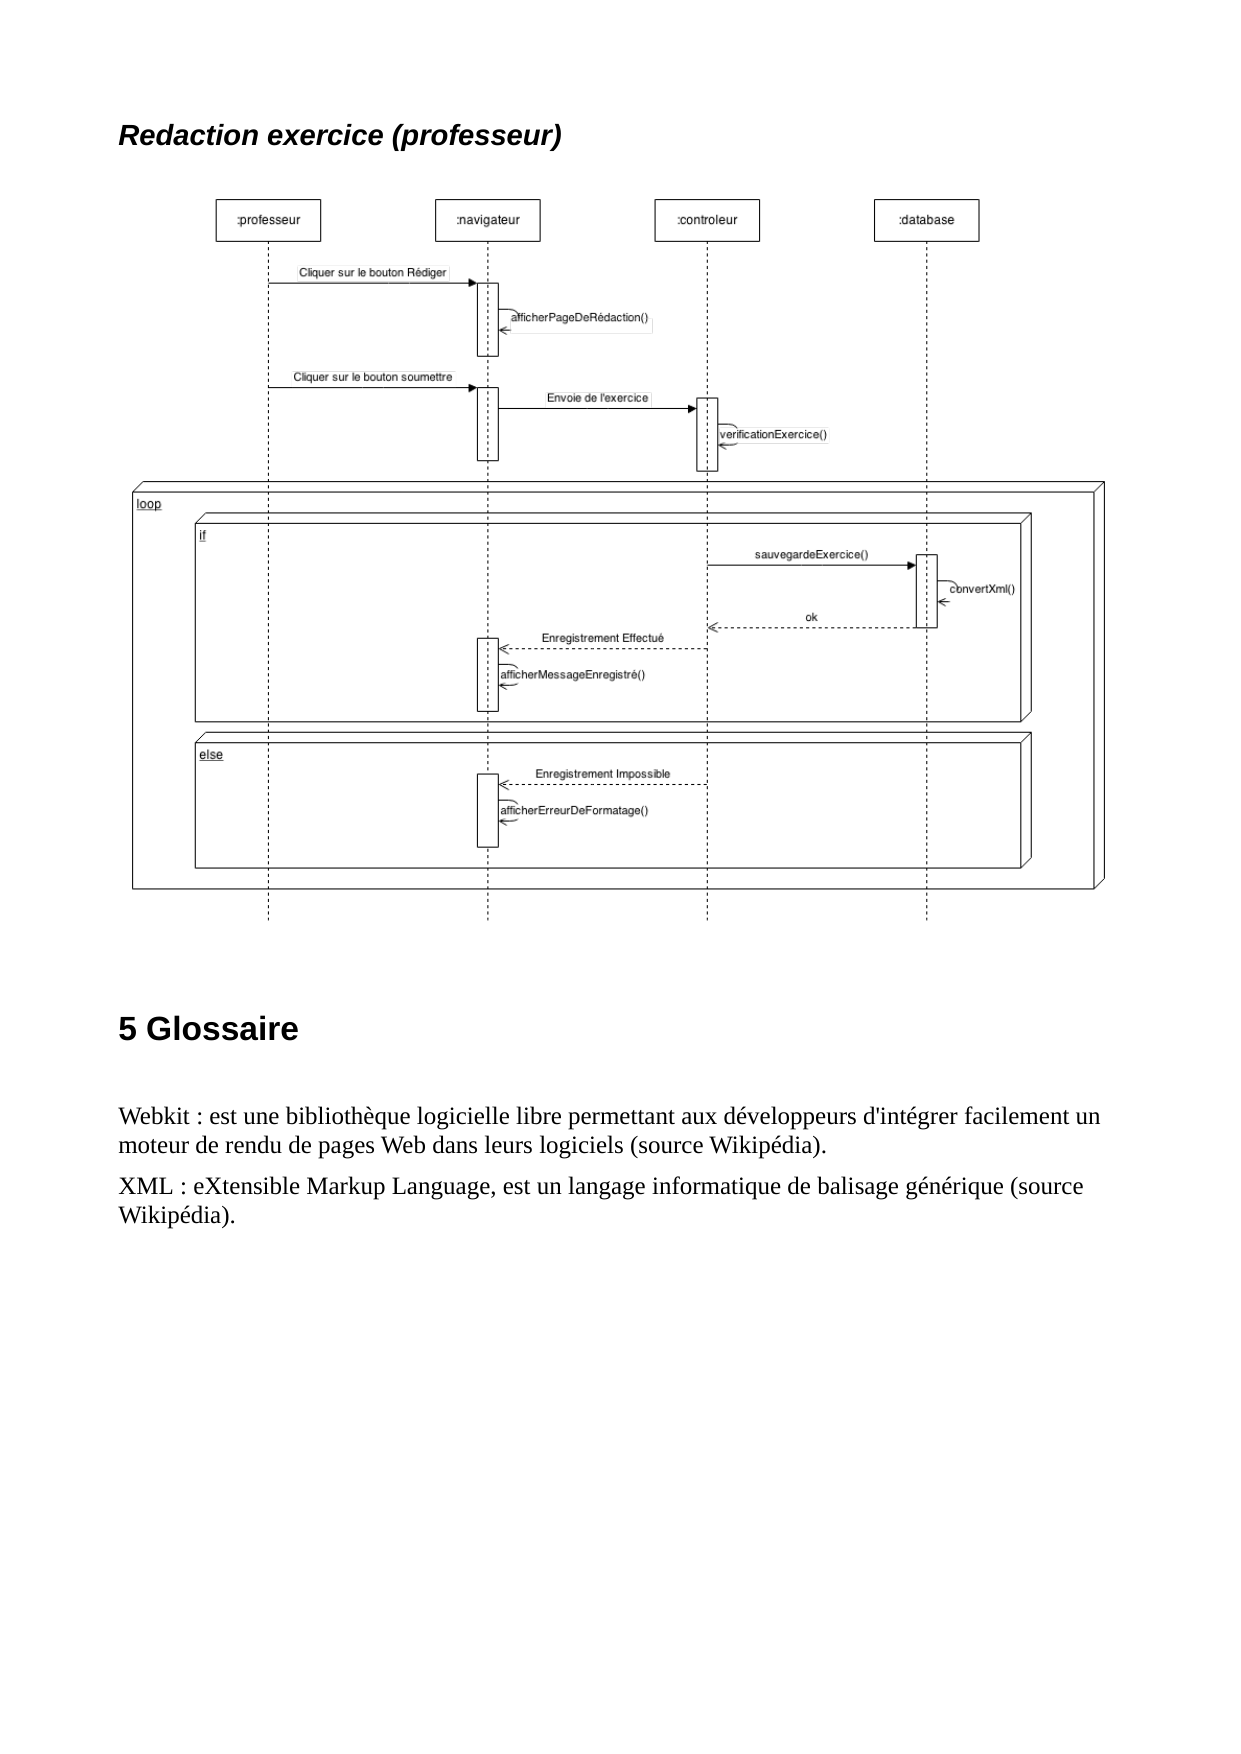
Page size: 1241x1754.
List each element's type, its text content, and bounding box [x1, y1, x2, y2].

subtitle Redaction exercice (professeur) [118, 118, 1122, 152]
subtitle 5 Glossaire [118, 1009, 1122, 1047]
picture [130, 197, 1105, 925]
text Webkit : est une bibliothèque logicielle libre permettant aux développeurs d'intégrer facilement un moteur de rendu de pages Web dans leurs logiciels (source Wikipédia). [118, 1101, 1122, 1159]
text XML : eXtensible Markup Language, est un langage informatique de balisage générique (source Wikipédia). [118, 1171, 1122, 1229]
